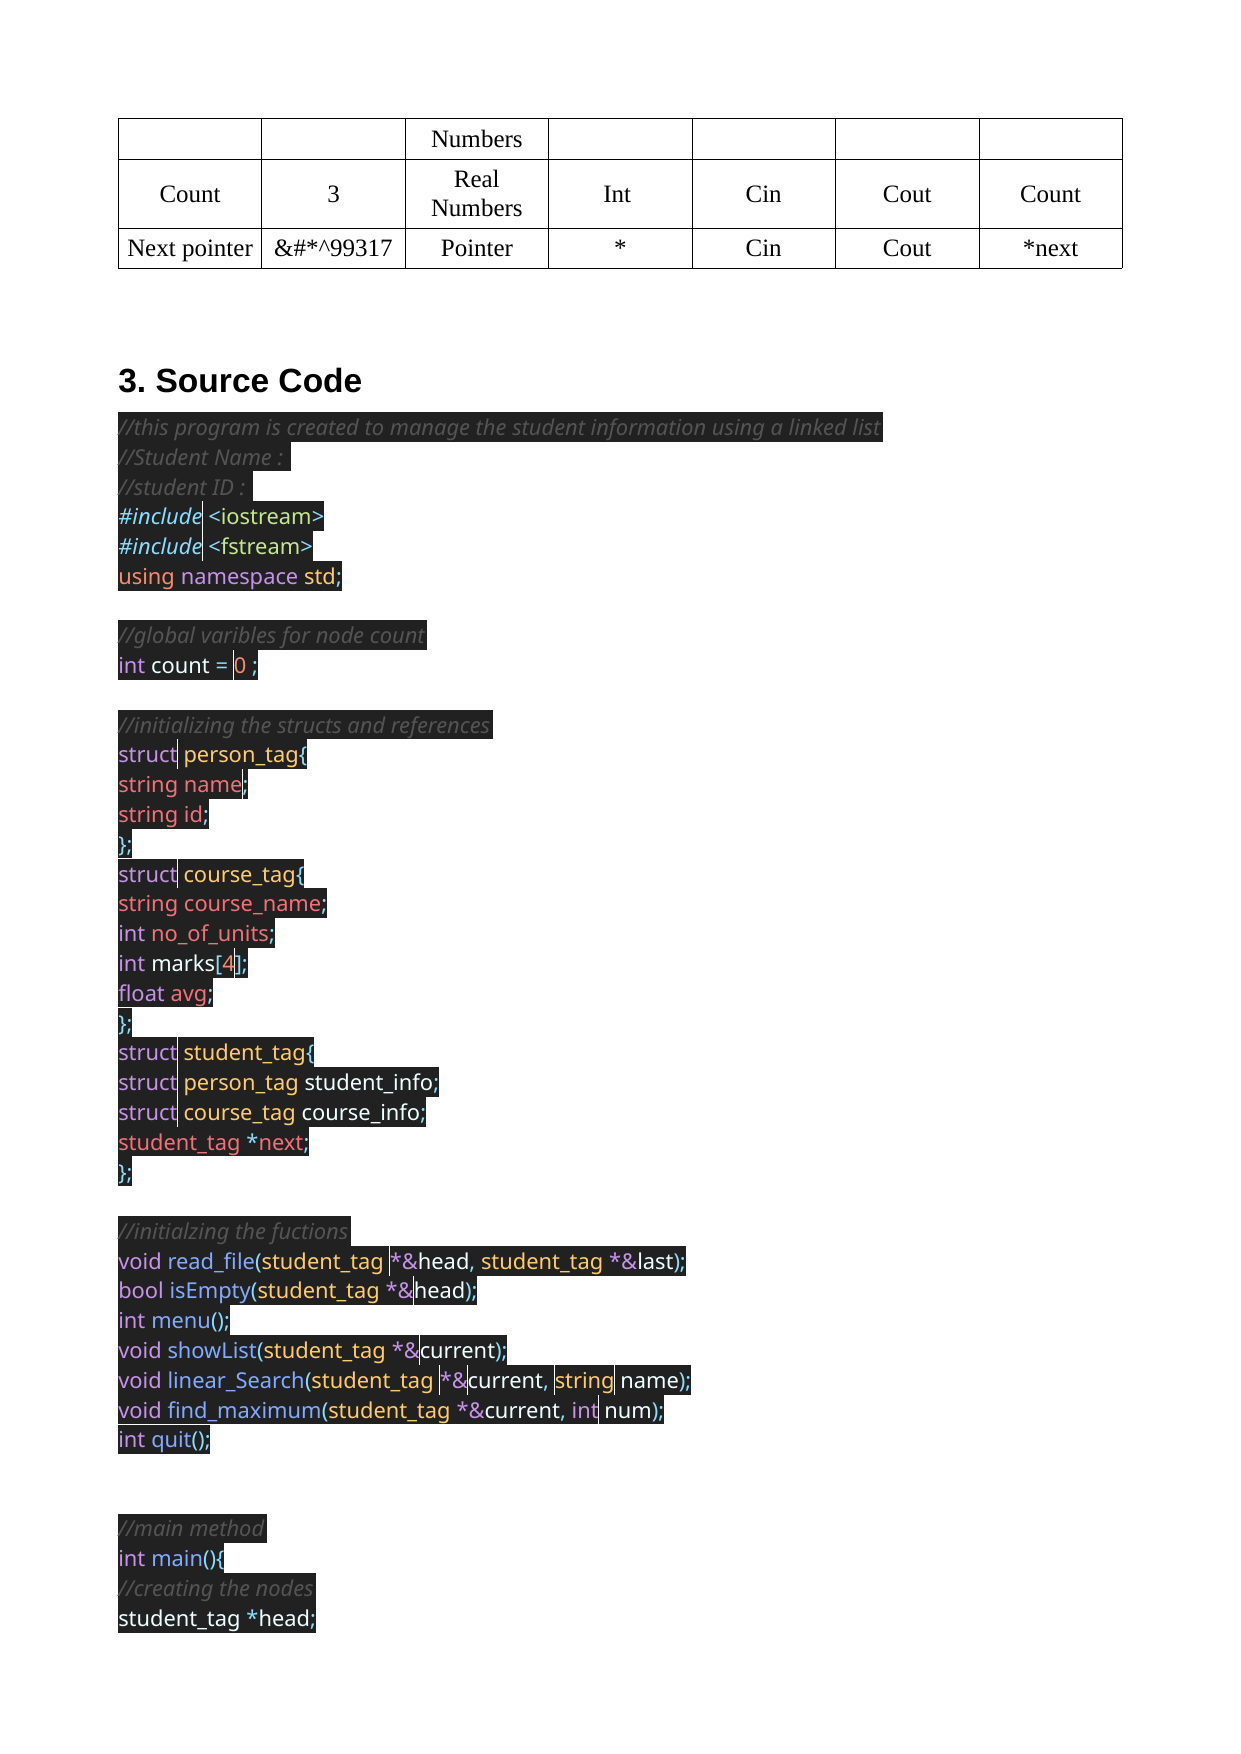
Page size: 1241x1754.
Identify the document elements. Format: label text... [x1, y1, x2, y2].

text }; [118, 1156, 1122, 1186]
table_cell Int [549, 160, 692, 227]
table_cell Cin [693, 160, 835, 227]
text int quit(); [118, 1424, 1122, 1454]
text struct person_tag{ [118, 739, 1122, 769]
table_cell * [549, 229, 692, 268]
table_cell [262, 119, 405, 158]
table_cell [980, 119, 1122, 158]
text void read_file(student_tag *&head, student_tag *&last); [118, 1246, 1122, 1276]
table_cell [836, 119, 979, 158]
text int marks[4]; [118, 948, 1122, 978]
text bool isEmpty(student_tag *&head); [118, 1276, 1122, 1305]
table_cell [693, 119, 835, 158]
text int no_of_units; [118, 918, 1122, 948]
text //Student Name : [118, 442, 1122, 471]
text int main(){ [118, 1543, 1122, 1573]
text int menu(); [118, 1305, 1122, 1335]
text //creating the nodes [118, 1573, 1122, 1603]
text struct course_tag{ [118, 858, 1122, 888]
text //initializing the structs and references [118, 709, 1122, 739]
table_cell Pointer [406, 229, 548, 268]
table_cell Next pointer [119, 229, 261, 268]
table_cell Cout [836, 229, 979, 268]
text string name; [118, 769, 1122, 799]
table_cell Count [119, 160, 261, 227]
text int count = 0 ; [118, 650, 1122, 680]
table_cell [119, 119, 261, 158]
text void linear_Search(student_tag *&current, string name); [118, 1365, 1122, 1395]
table_cell Real Numbers [406, 160, 548, 227]
text //global varibles for node count [118, 620, 1122, 650]
text //main method [118, 1513, 1122, 1543]
table_cell Cin [693, 229, 835, 268]
text string id; [118, 799, 1122, 829]
text }; [118, 829, 1122, 858]
text void showList(student_tag *&current); [118, 1335, 1122, 1365]
text }; [118, 1007, 1122, 1037]
text string course_name; [118, 888, 1122, 918]
text //this program is created to manage the student information using a linked list [118, 412, 1122, 442]
text #include <fstream> [118, 531, 1122, 561]
text //initialzing the fuctions [118, 1216, 1122, 1246]
table_cell *next [980, 229, 1122, 268]
text //student ID : [118, 471, 1122, 501]
text struct student_tag{ [118, 1037, 1122, 1067]
text struct person_tag student_info; [118, 1067, 1122, 1097]
subtitle 3. Source Code [118, 361, 1122, 399]
text using namespace std; [118, 561, 1122, 591]
table_cell &#*^99317 [262, 229, 405, 268]
text student_tag *next; [118, 1127, 1122, 1156]
table_cell Cout [836, 160, 979, 227]
table_cell Count [980, 160, 1122, 227]
text student_tag *head; [118, 1603, 1122, 1633]
text struct course_tag course_info; [118, 1097, 1122, 1127]
table_cell Numbers [406, 119, 548, 158]
table_cell 3 [262, 160, 405, 227]
text #include <iostream> [118, 501, 1122, 531]
text float avg; [118, 978, 1122, 1007]
table_cell [549, 119, 692, 158]
text void find_maximum(student_tag *&current, int num); [118, 1395, 1122, 1424]
